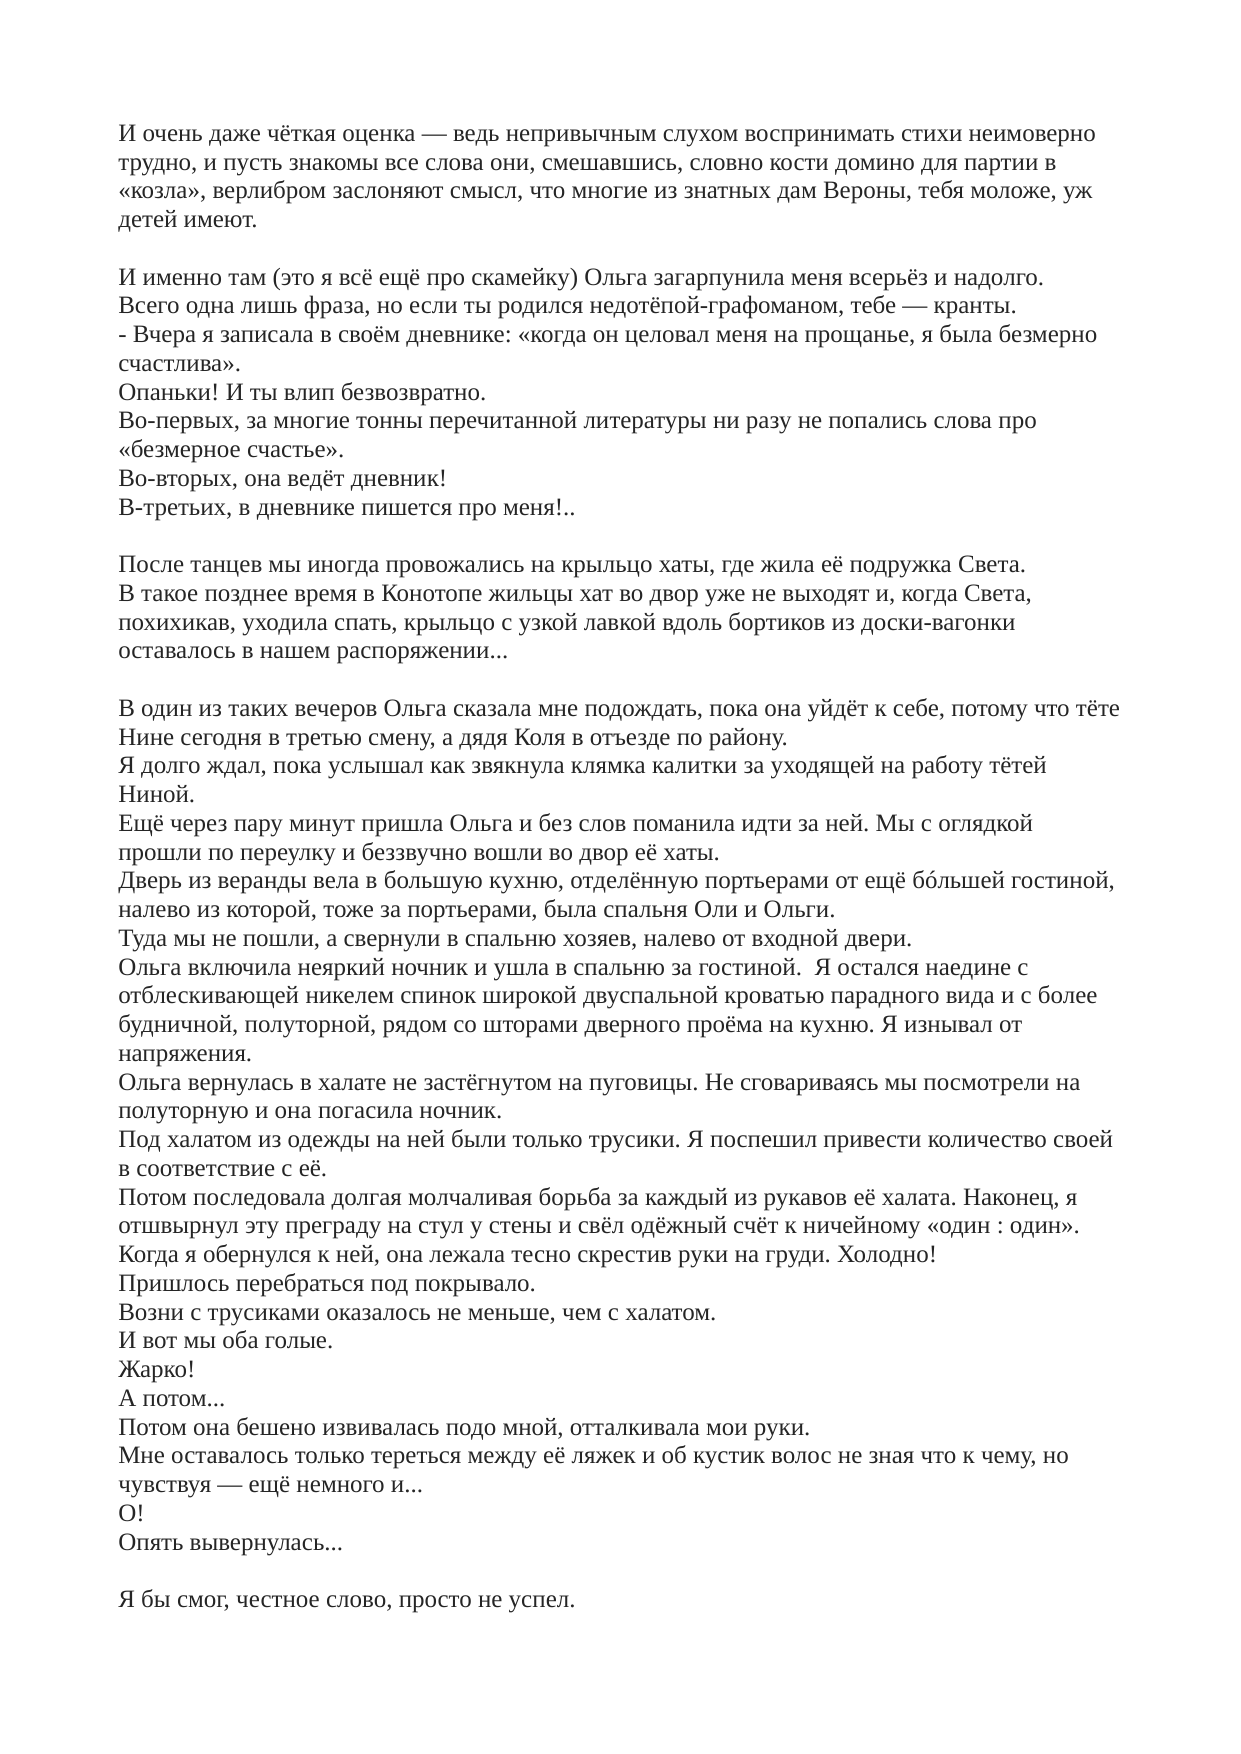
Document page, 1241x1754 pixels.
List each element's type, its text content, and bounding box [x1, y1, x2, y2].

text О! [118, 1498, 1122, 1527]
text После танцев мы иногда провожались на крыльцо хаты, где жила её подружка Света. [118, 549, 1122, 578]
text И вот мы оба голые. [118, 1326, 1122, 1354]
text Возни с трусиками оказалось не меньше, чем с халатом. [118, 1297, 1122, 1326]
text Во-первых, за многие тонны перечитанной литературы ни разу не попались слова про «безмерное счастье». [118, 406, 1122, 463]
text В один из таких вечеров Ольга сказала мне подождать, пока она уйдёт к себе, потому что тёте Нине сегодня в третью смену, а дядя Коля в отъезде по району. [118, 693, 1122, 751]
text - Вчера я записала в своём дневнике: «когда он целовал меня на прощанье, я была безмерно счастлива». [118, 319, 1122, 377]
text Всего одна лишь фраза, но если ты родился недотёпой-графоманом, тебе — кранты. [118, 291, 1122, 319]
text Дверь из веранды вела в большую кухню, отделённую портьерами от ещё бóльшей гостиной, налево из которой, тоже за портьерами, была спальня Оли и Ольги. [118, 866, 1122, 923]
text Пришлось перебраться под покрывало. [118, 1268, 1122, 1297]
text Я бы смог, честное слово, просто не успел. [118, 1584, 1122, 1613]
text Ещё через пару минут пришла Ольга и без слов поманила идти за ней. Мы с оглядкой прошли по переулку и беззвучно вошли во двор её хаты. [118, 808, 1122, 866]
text И очень даже чёткая оценка — ведь непривычным слухом воспринимать стихи неимоверно трудно, и пусть знакомы все слова они, смешавшись, словно кости домино для партии в «козла», верлибром заслоняют смысл, что многие из знатных дам Вероны, тебя моложе, уж детей имеют. [118, 118, 1122, 233]
text Ольга включила неяркий ночник и ушла в спальню за гостиной. Я остался наедине с отблескивающей никелем спинок широкой двуспальной кроватью парадного вида и с более будничной, полуторной, рядом со шторами дверного проёма на кухню. Я изнывал от напряжения. [118, 952, 1122, 1067]
text Потом последовала долгая молчаливая борьба за каждый из рукавов её халата. Наконец, я отшвырнул эту преграду на стул у стены и свёл одёжный счёт к ничейному «один : один». [118, 1182, 1122, 1239]
text Потом она бешено извивалась подо мной, отталкивала мои руки. [118, 1412, 1122, 1441]
text В-третьих, в дневнике пишется про меня!.. [118, 492, 1122, 521]
text В такое позднее время в Конотопе жильцы хат во двор уже не выходят и, когда Света, похихикав, уходила спать, крыльцо с узкой лавкой вдоль бортиков из доски-вагонки оставалось в нашем распоряжении... [118, 578, 1122, 664]
text Под халатом из одежды на ней были только трусики. Я поспешил привести количество своей в соответствие с её. [118, 1124, 1122, 1182]
text Я долго ждал, пока услышал как звякнула клямка калитки за уходящей на работу тётей Ниной. [118, 751, 1122, 808]
text Ольга вернулась в халате не застёгнутом на пуговицы. Не сговариваясь мы посмотрели на полуторную и она погасила ночник. [118, 1067, 1122, 1124]
text А потом... [118, 1383, 1122, 1412]
text Жарко! [118, 1354, 1122, 1383]
text Когда я обернулся к ней, она лежала тесно скрестив руки на груди. Холодно! [118, 1239, 1122, 1268]
text И именно там (это я всё ещё про скамейку) Ольга загарпунила меня всерьёз и надолго. [118, 262, 1122, 291]
text Во-вторых, она ведёт дневник! [118, 463, 1122, 492]
text Мне оставалось только тереться между её ляжек и об кустик волос не зная что к чему, но чувствуя — ещё немного и... [118, 1441, 1122, 1498]
text Опять вывернулась... [118, 1527, 1122, 1556]
text Опаньки! И ты влип безвозвратно. [118, 377, 1122, 406]
text Туда мы не пошли, а свернули в спальню хозяев, налево от входной двери. [118, 923, 1122, 952]
